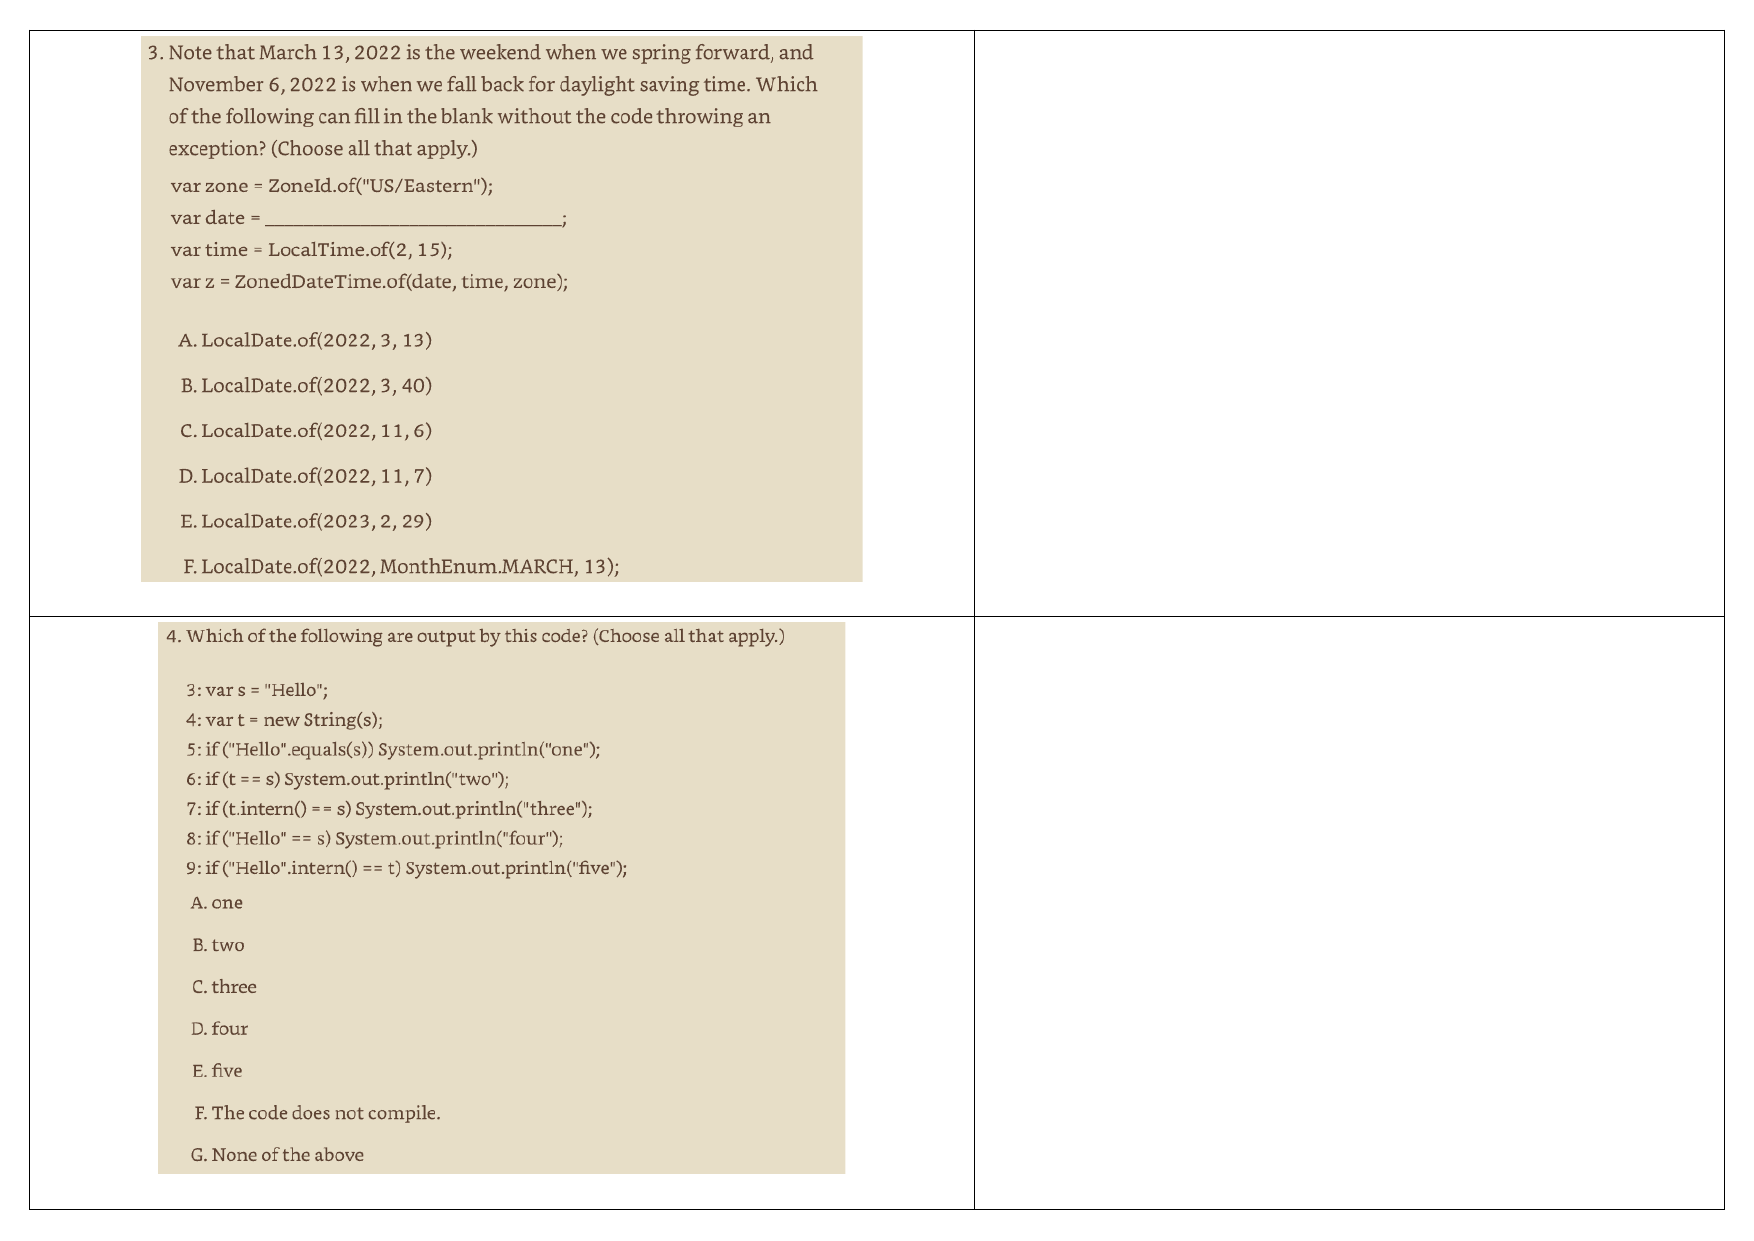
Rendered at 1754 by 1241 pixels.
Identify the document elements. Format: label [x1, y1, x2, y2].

table_cell [975, 617, 1724, 1208]
picture [141, 36, 863, 582]
picture [158, 622, 846, 1174]
table_cell [30, 31, 974, 616]
table_cell [30, 617, 974, 1208]
table_cell [975, 31, 1724, 616]
